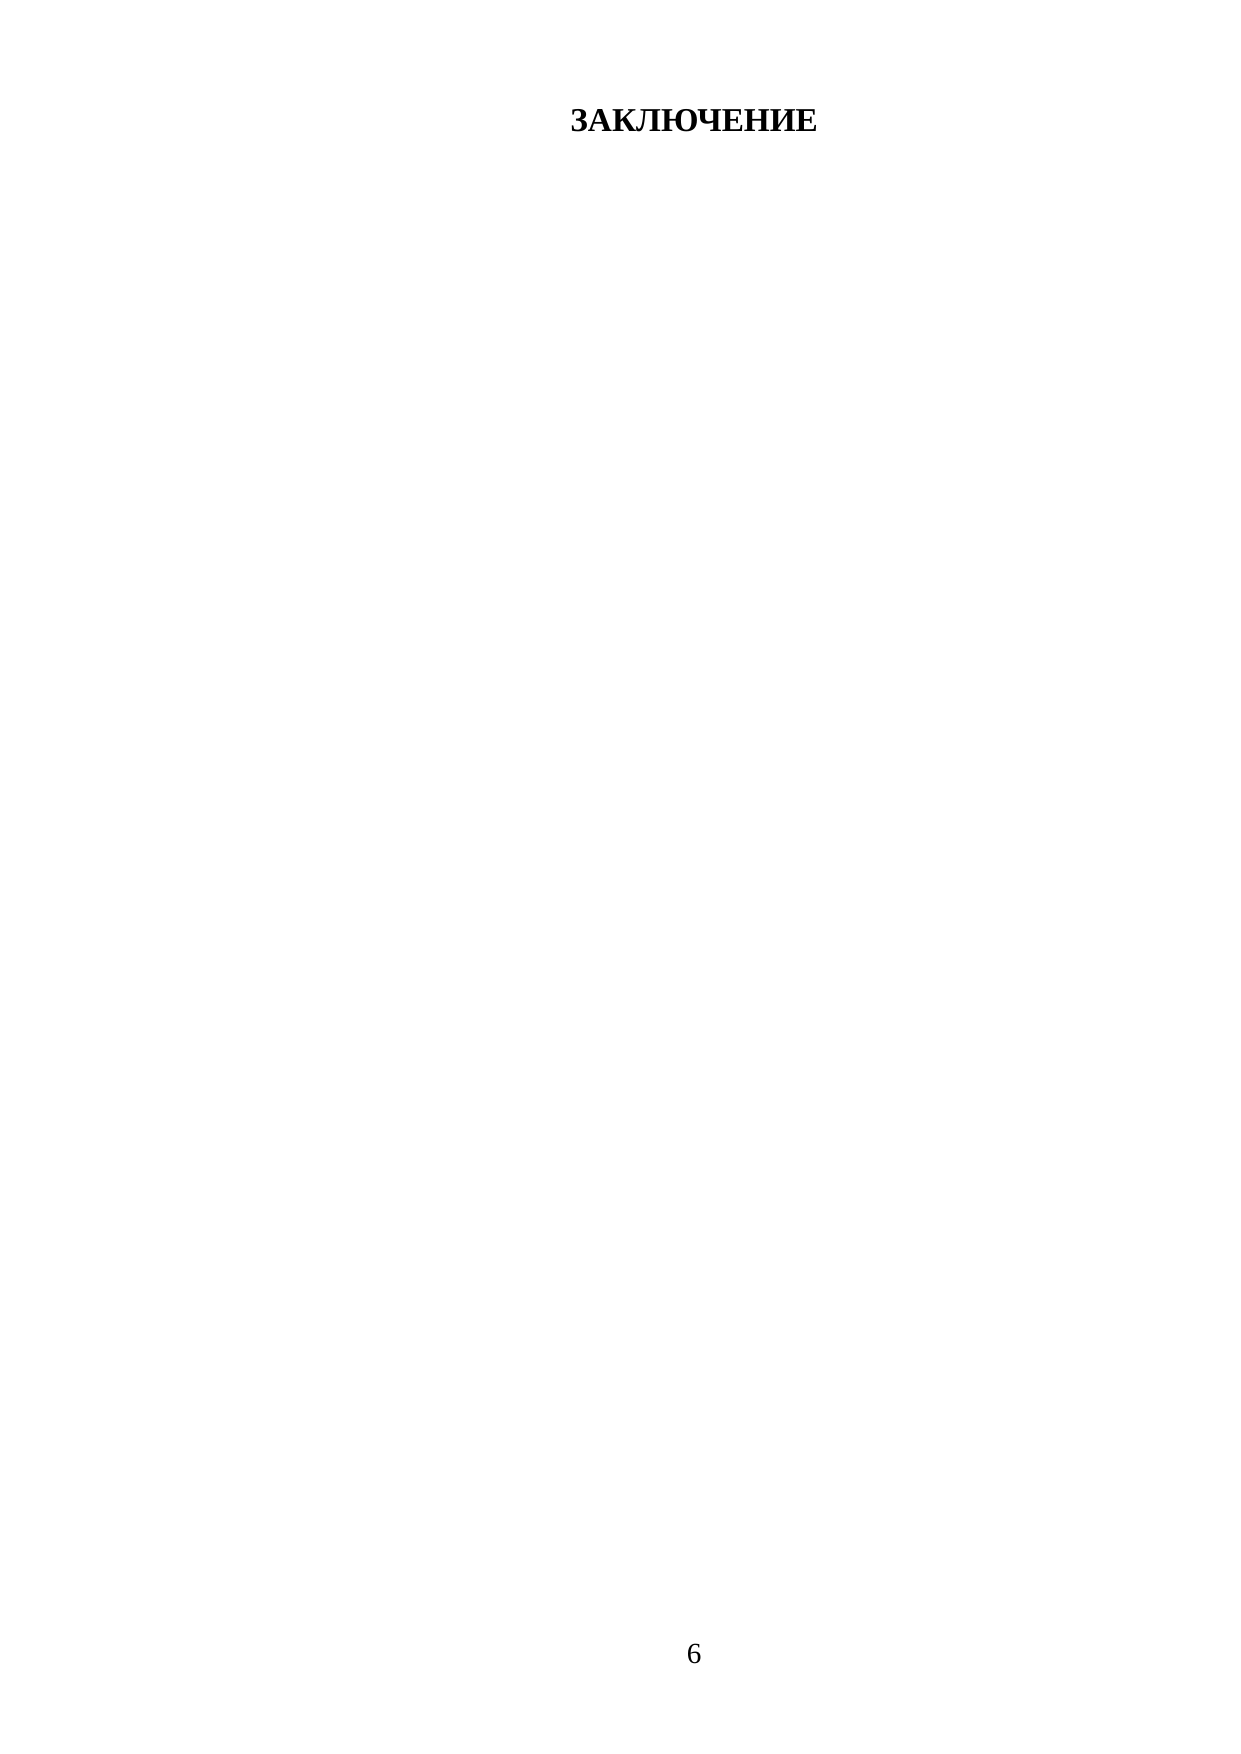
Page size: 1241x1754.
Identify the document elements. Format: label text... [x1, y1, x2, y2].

subtitle ЗАКЛЮЧЕНИЕ [177, 100, 1152, 138]
